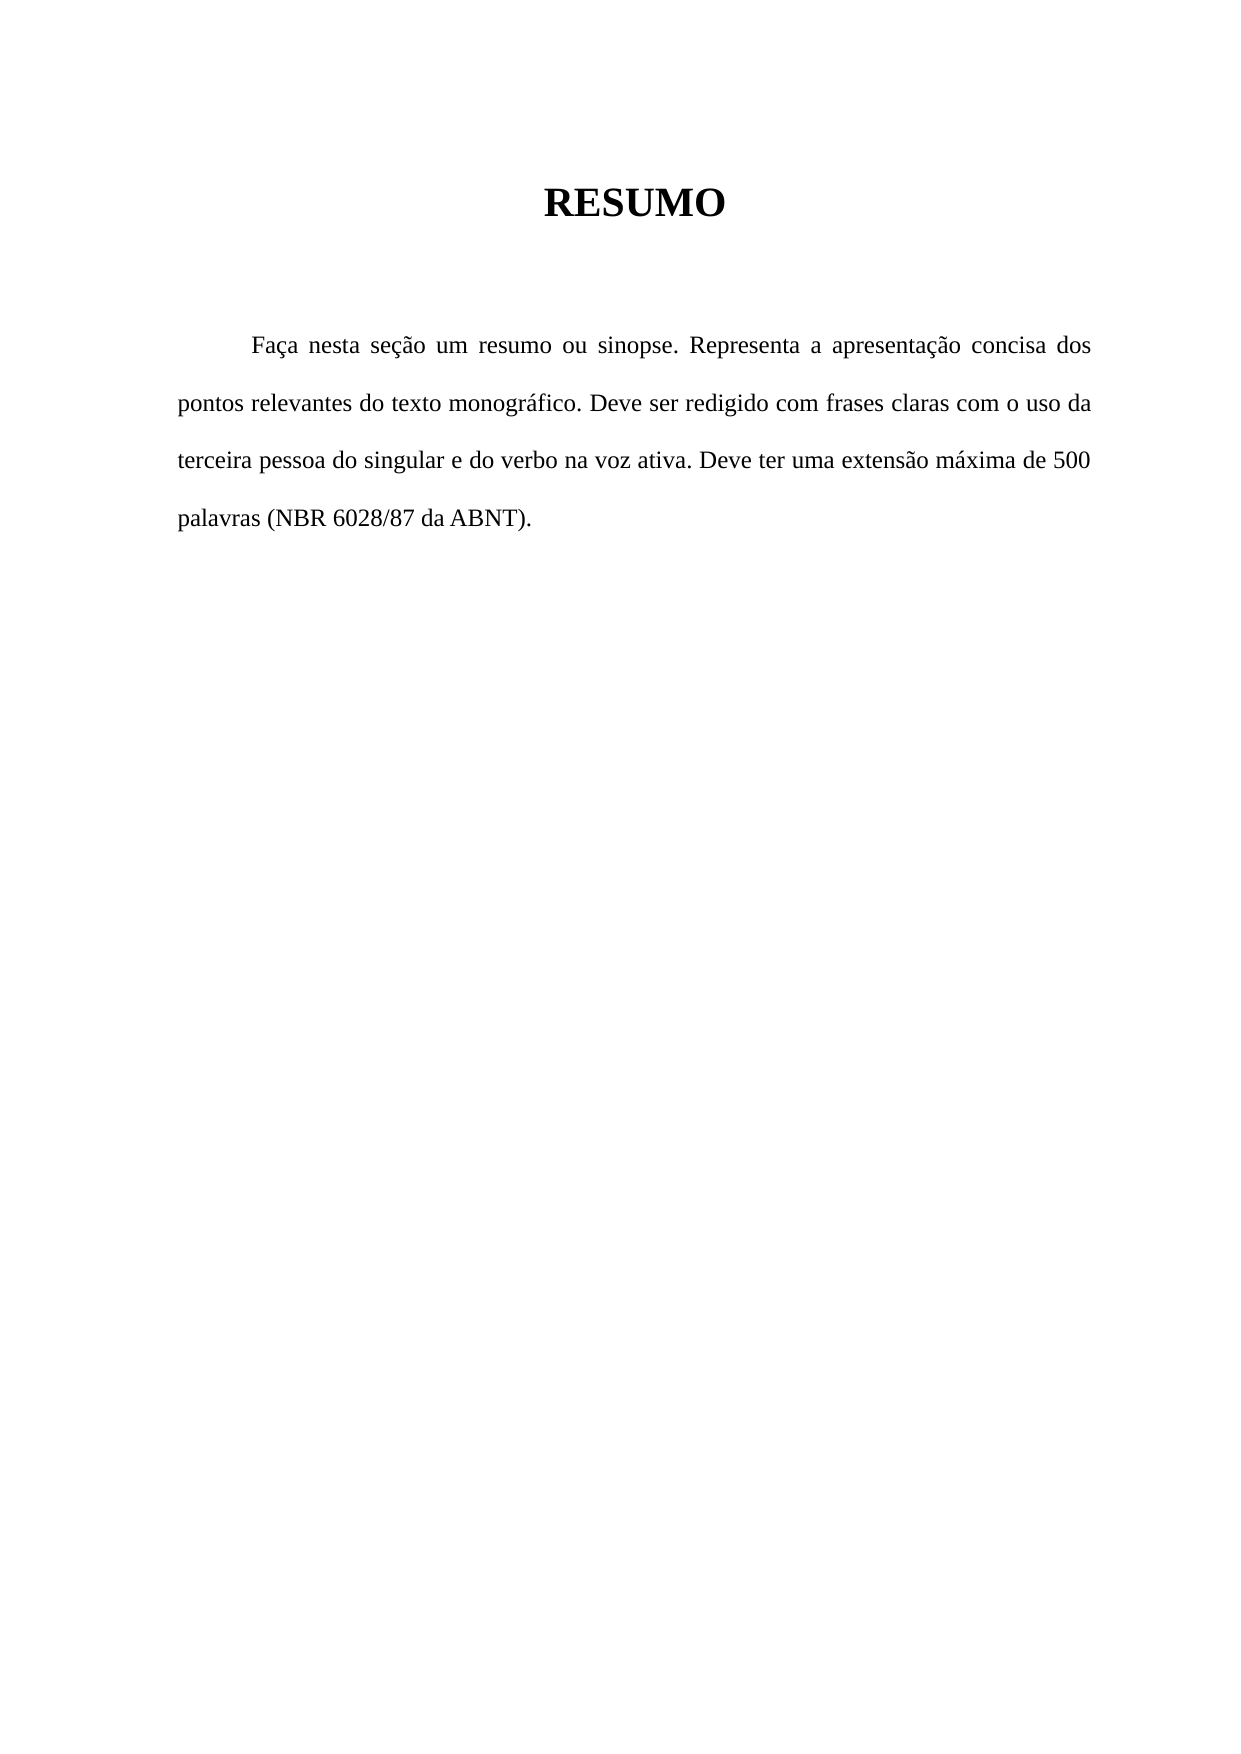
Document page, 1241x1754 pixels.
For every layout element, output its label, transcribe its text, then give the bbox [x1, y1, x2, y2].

text RESUMO [177, 177, 1092, 225]
text Faça nesta seção um resumo ou sinopse. Representa a apresentação concisa dos pontos relevantes do texto monográfico. Deve ser redigido com frases claras com o uso da terceira pessoa do singular e do verbo na voz ativa. Deve ter uma extensão máxima de 500 palavras (NBR 6028/87 da ABNT). [177, 331, 1092, 532]
